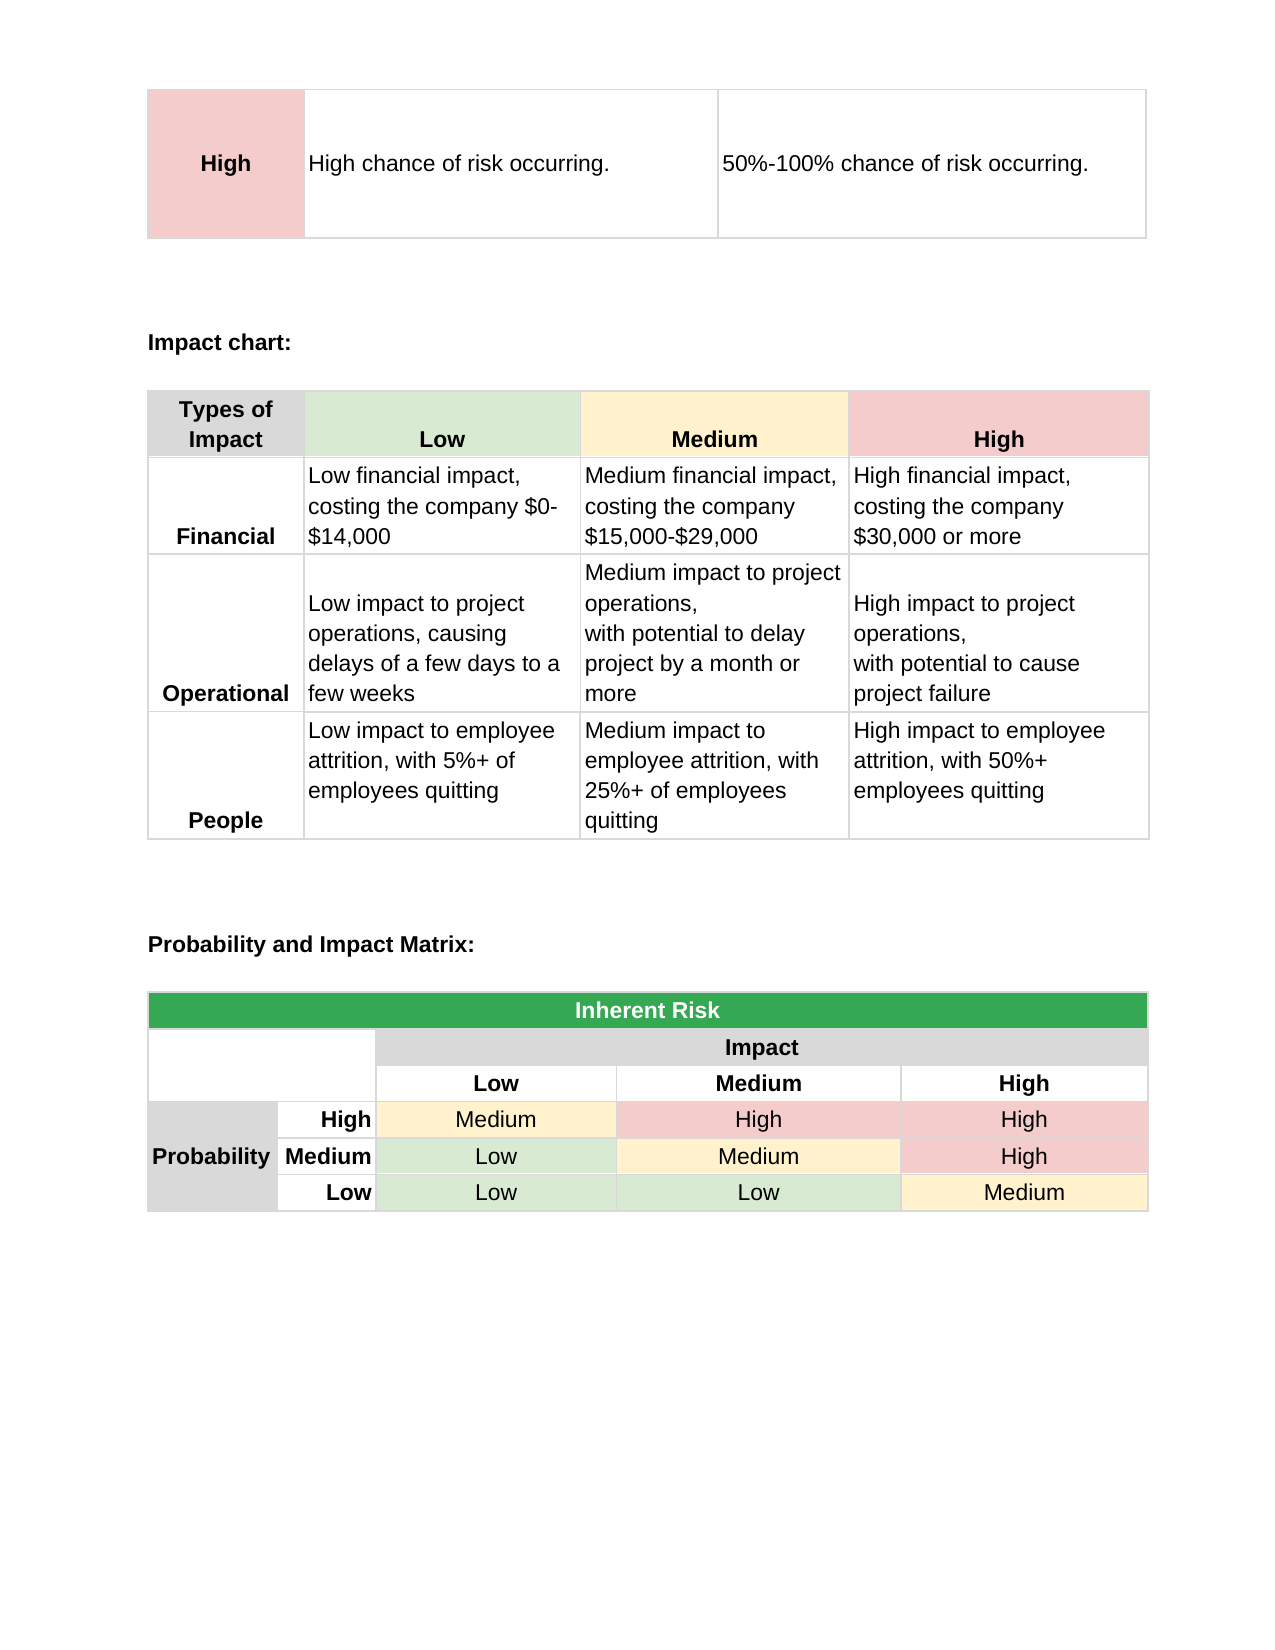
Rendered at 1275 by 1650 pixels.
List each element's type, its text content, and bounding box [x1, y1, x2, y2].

table_header Low [305, 392, 580, 456]
table_cell Medium impact to employee attrition, with 25%+ of employees quitting [581, 713, 848, 838]
table_cell Low [377, 1066, 616, 1101]
table_cell Medium [617, 1139, 900, 1173]
table_cell Medium [617, 1066, 900, 1101]
table_cell People [149, 712, 303, 838]
table_cell Low financial impact, costing the company $0-$14,000 [305, 458, 580, 553]
table_cell High [902, 1139, 1147, 1173]
table_cell High impact to employee attrition, with 50%+ employees quitting [850, 713, 1148, 838]
table_cell High [902, 1066, 1147, 1101]
table_cell High [278, 1102, 375, 1137]
table_cell Low impact to employee attrition, with 5%+ of employees quitting [305, 713, 579, 838]
table_cell Medium [278, 1139, 375, 1173]
table_header Inherent Risk [149, 993, 1147, 1028]
text Impact chart: [148, 329, 1127, 356]
table_cell Probability [149, 1102, 276, 1210]
table_cell Low [278, 1175, 375, 1210]
table_header Medium [581, 392, 848, 456]
table_cell Impact [377, 1030, 1147, 1064]
table_cell High impact to project operations, with potential to cause project failure [850, 555, 1148, 711]
table_cell Medium [902, 1175, 1147, 1210]
table_header High [850, 392, 1148, 456]
table_cell 50%-100% chance of risk occurring. [719, 90, 1145, 237]
table_cell Low [377, 1139, 616, 1173]
table_cell Low impact to project operations, causing delays of a few days to a few weeks [305, 555, 580, 711]
table_cell High chance of risk occurring. [305, 90, 717, 237]
table_cell Medium impact to project operations, with potential to delay project by a month or more [581, 555, 848, 711]
table_cell High financial impact, costing the company $30,000 or more [850, 458, 1148, 553]
table_cell High [902, 1102, 1147, 1137]
table_cell [149, 1030, 375, 1101]
table_cell High [149, 90, 303, 237]
table_header Types of Impact [149, 392, 303, 456]
table_cell High [617, 1102, 900, 1137]
table_cell Medium financial impact, costing the company $15,000-$29,000 [581, 458, 848, 553]
table_cell Operational [149, 555, 303, 711]
text Probability and Impact Matrix: [148, 931, 1127, 957]
table_cell Financial [149, 458, 303, 553]
table_cell Low [617, 1175, 900, 1210]
table_cell Low [377, 1175, 616, 1210]
table_cell Medium [377, 1102, 616, 1137]
